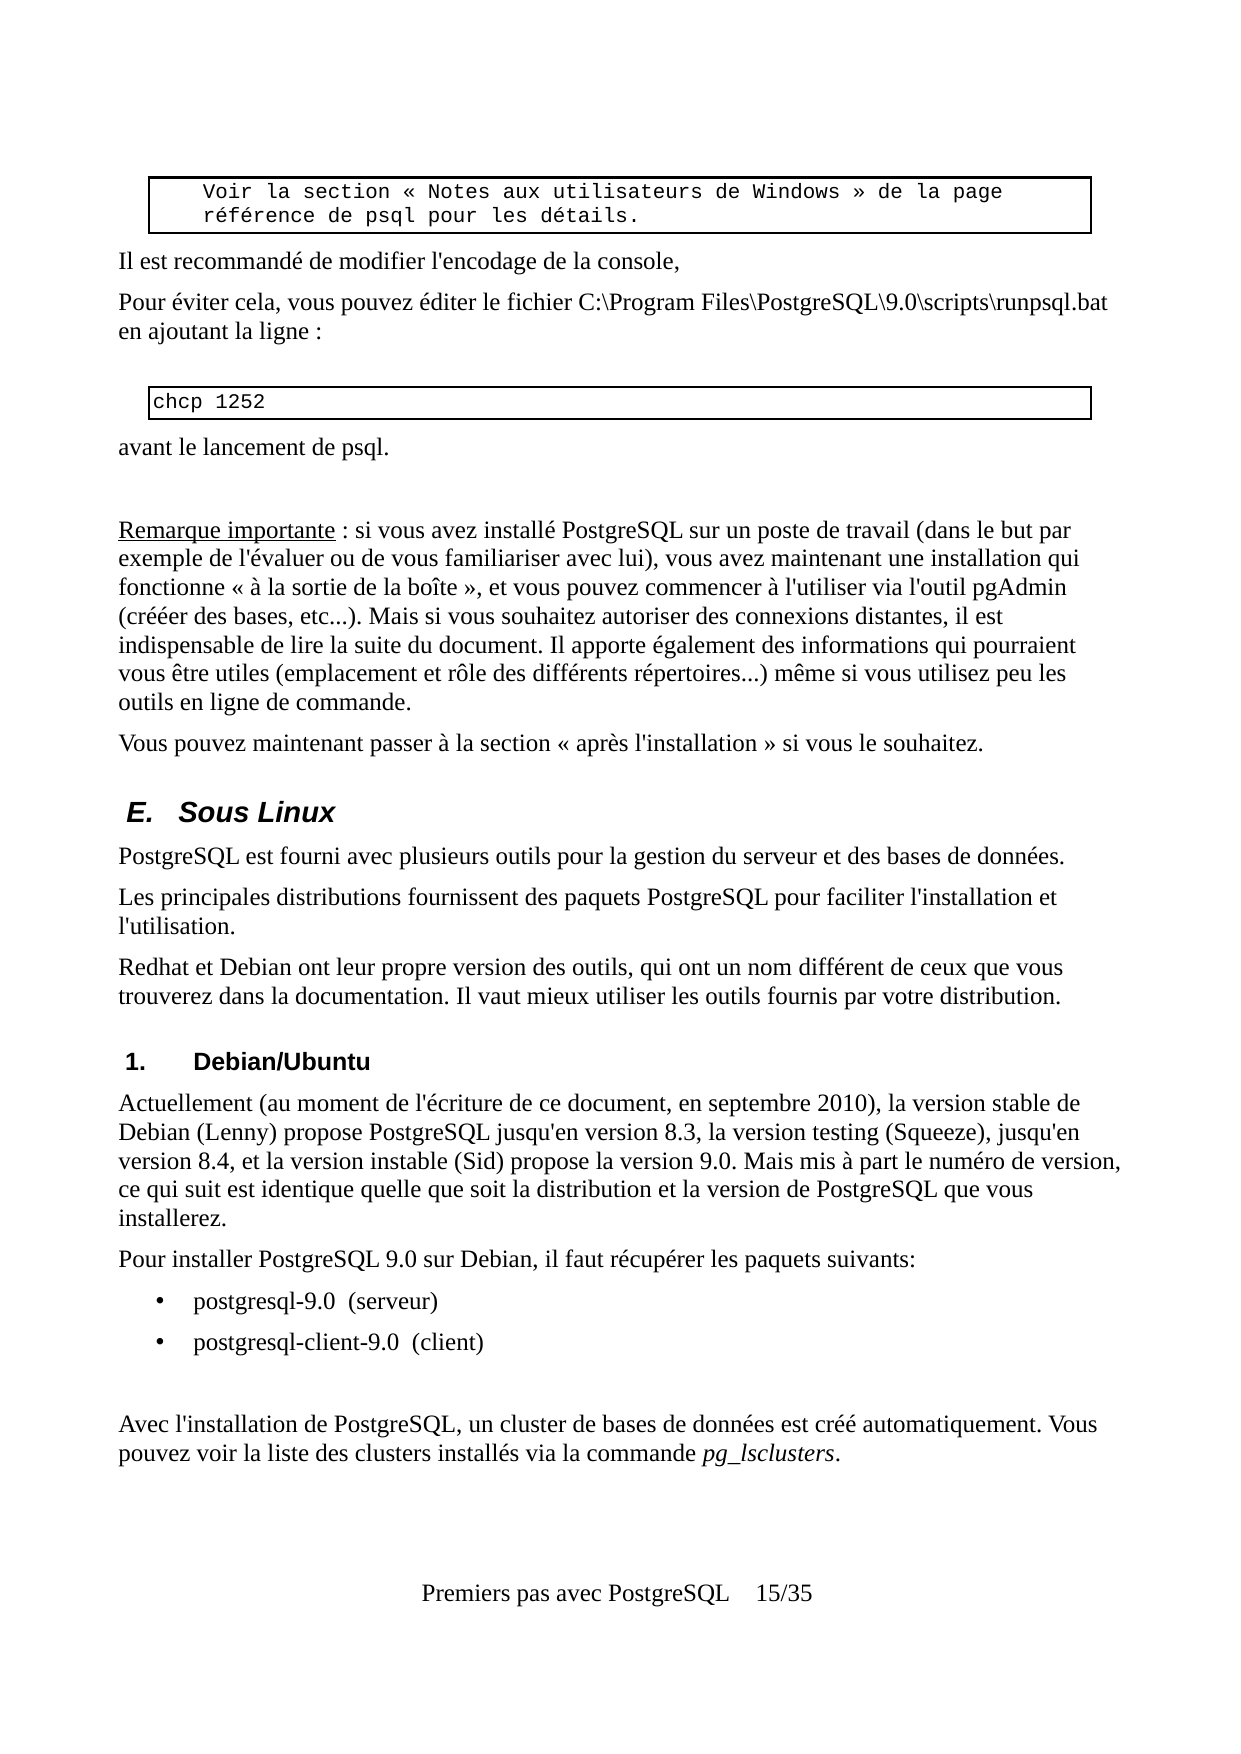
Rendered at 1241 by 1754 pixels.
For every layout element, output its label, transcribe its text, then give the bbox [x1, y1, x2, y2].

text Pour installer PostgreSQL 9.0 sur Debian, il faut récupérer les paquets suivants: [118, 1244, 1122, 1273]
text avant le lancement de psql. [118, 432, 1122, 461]
text Avec l'installation de PostgreSQL, un cluster de bases de données est créé automatiquement. Vous pouvez voir la liste des clusters installés via la commande pg_lsclusters. [118, 1409, 1122, 1467]
text Pour éviter cela, vous pouvez éditer le fichier C:\Program Files\PostgreSQL\9.0\scripts\runpsql.bat en ajoutant la ligne : [118, 287, 1122, 374]
subtitle Sous Linux [118, 795, 1122, 828]
text Actuellement (au moment de l'écriture de ce document, en septembre 2010), la version stable de Debian (Lenny) propose PostgreSQL jusqu'en version 8.3, la version testing (Squeeze), jusqu'en version 8.4, et la version instable (Sid) propose la version 9.0. Mais mis à part le numéro de version, ce qui suit est identique quelle que soit la distribution et la version de PostgreSQL que vous installerez. [118, 1088, 1122, 1232]
text chcp 1252 [150, 388, 1090, 418]
text Redhat et Debian ont leur propre version des outils, qui ont un nom différent de ceux que vous trouverez dans la documentation. Il vaut mieux utiliser les outils fournis par votre distribution. [118, 952, 1122, 1009]
text Vous pouvez maintenant passer à la section « après l'installation » si vous le souhaitez. [118, 728, 1122, 757]
list postgresql-client-9.0 (client) [156, 1327, 1122, 1356]
text Il est recommandé de modifier l'encodage de la console, [118, 246, 1122, 275]
text Remarque importante : si vous avez installé PostgreSQL sur un poste de travail (dans le but par exemple de l'évaluer ou de vous familiariser avec lui), vous avez maintenant une installation qui fonctionne « à la sortie de la boîte », et vous pouvez commencer à l'utiliser via l'outil pgAdmin (crééer des bases, etc...). Mais si vous souhaitez autoriser des connexions distantes, il est indispensable de lire la suite du document. Il apporte également des informations qui pourraient vous être utiles (emplacement et rôle des différents répertoires...) même si vous utilisez peu les outils en ligne de commande. [118, 515, 1122, 716]
list postgresql-9.0 (serveur) [156, 1286, 1122, 1314]
text Les principales distributions fournissent des paquets PostgreSQL pour faciliter l'installation et l'utilisation. [118, 882, 1122, 939]
text Voir la section « Notes aux utilisateurs de Windows » de la page référence de psql pour les détails. [150, 179, 1090, 232]
subtitle Debian/Ubuntu [118, 1047, 1122, 1076]
text PostgreSQL est fourni avec plusieurs outils pour la gestion du serveur et des bases de données. [118, 841, 1122, 869]
